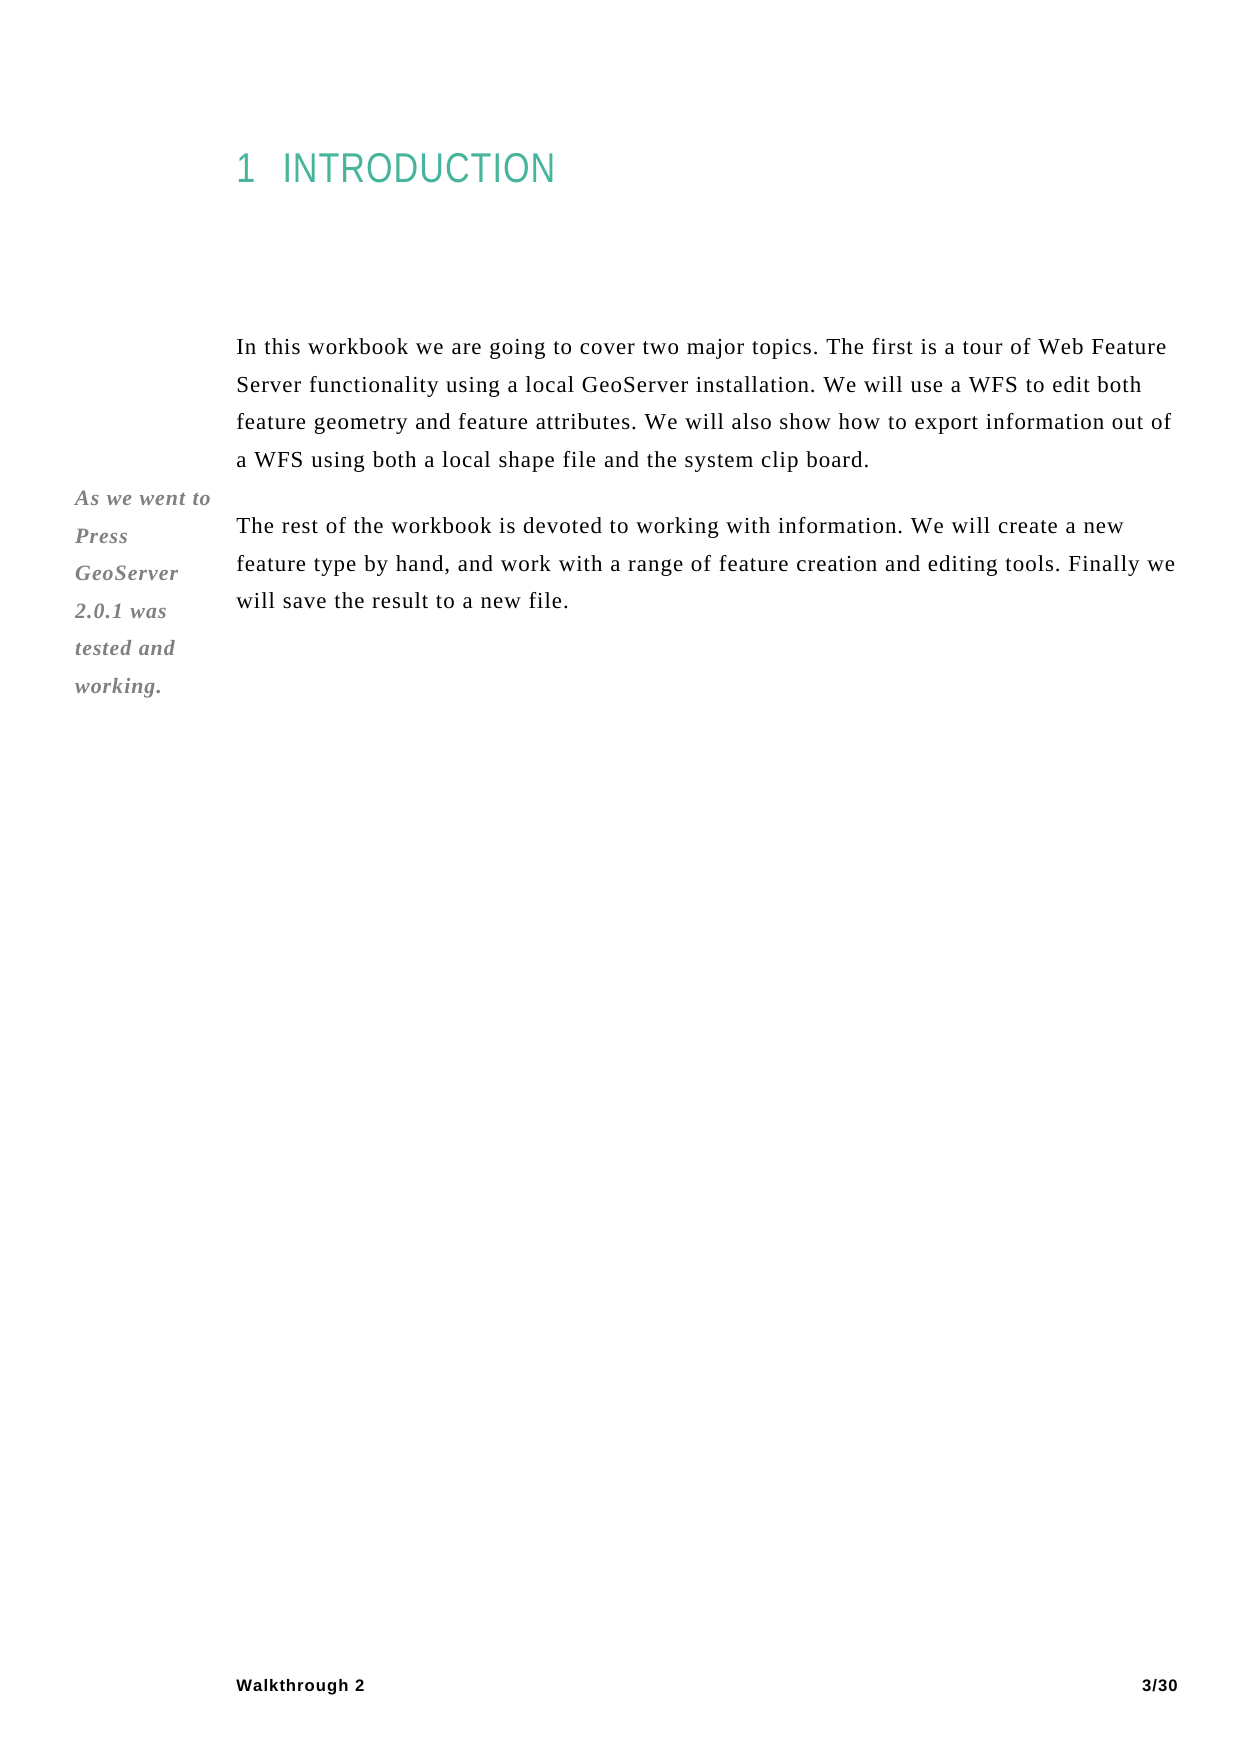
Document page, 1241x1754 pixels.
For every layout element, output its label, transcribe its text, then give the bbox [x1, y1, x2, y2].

subtitle Introduction [236, 143, 1181, 191]
text As we went to Press GeoServer 2.0.1 was tested and working. [75, 473, 218, 698]
text In this workbook we are going to cover two major topics. The first is a tour of Web Feature Server functionality using a local GeoServer installation. We will use a WFS to edit both feature geometry and feature attributes. We will also show how to export information out of a WFS using both a local shape file and the system clip board. [236, 322, 1181, 472]
text The rest of the workbook is devoted to working with information. We will create a new feature type by hand, and work with a range of feature creation and editing tools. Finally we will save the result to a new file. [236, 501, 1181, 614]
